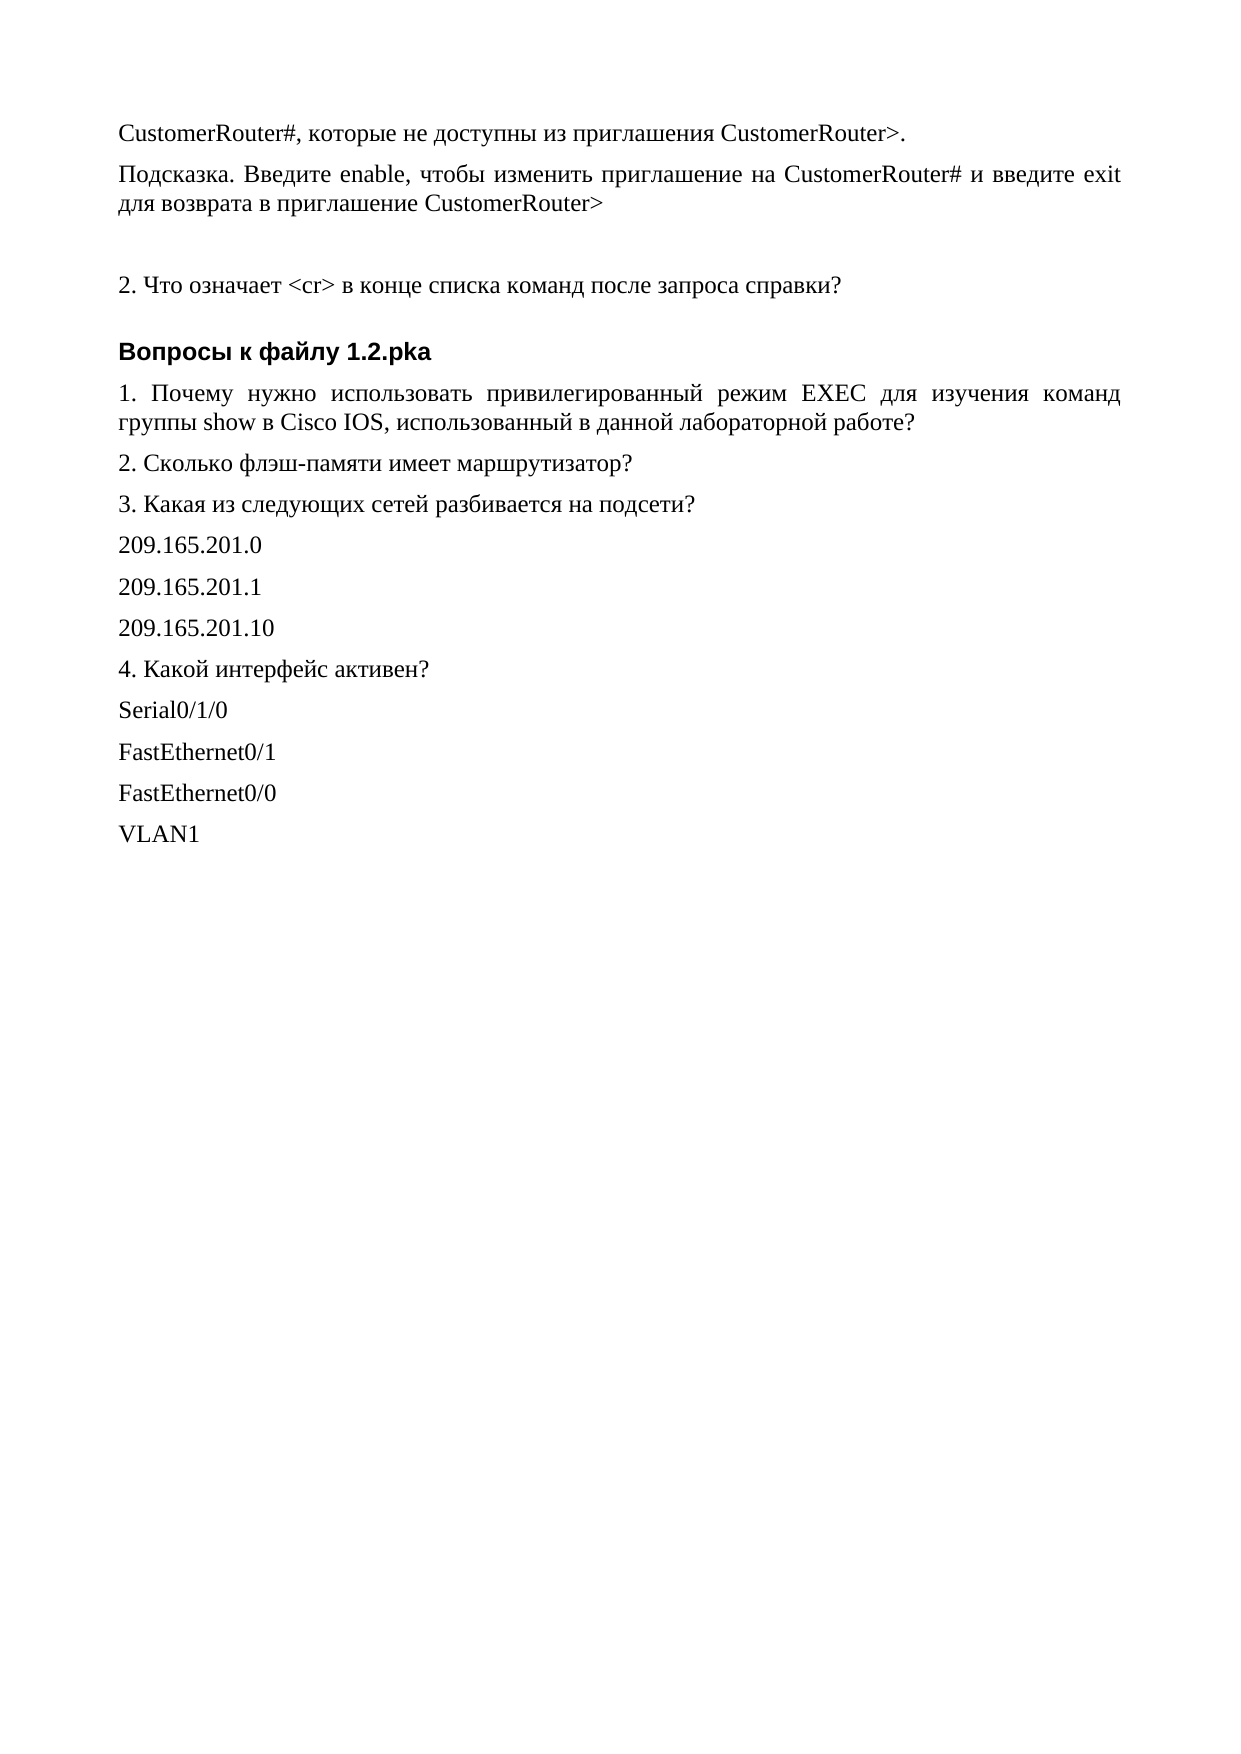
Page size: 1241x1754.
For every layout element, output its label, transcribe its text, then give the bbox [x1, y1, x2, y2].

text 209.165.201.0 [118, 531, 1122, 559]
text 4. Какой интерфейс активен? [118, 654, 1122, 683]
text 209.165.201.10 [118, 613, 1122, 642]
text 2. Сколько флэш-памяти имеет маршрутизатор? [118, 448, 1122, 477]
text Serial0/1/0 [118, 696, 1122, 724]
text VLAN1 [118, 819, 1122, 848]
text 1. Почему нужно использовать привилегированный режим EXEC для изучения команд группы show в Cisco IOS, использованный в данной лабораторной работе? [118, 378, 1122, 436]
text 2. Что означает <cr> в конце списка команд после запроса справки? [118, 271, 1122, 299]
text Подсказка. Введите enable, чтобы изменить приглашение на CustomerRouter# и введите exit для возврата в приглашение CustomerRouter> [118, 159, 1122, 217]
text 3. Какая из следующих сетей разбивается на подсети? [118, 489, 1122, 518]
text CustomerRouter#, которые не доступны из приглашения CustomerRouter>. [118, 118, 1122, 147]
text FastEthernet0/1 [118, 737, 1122, 766]
subtitle Вопросы к файлу 1.2.pka [118, 337, 1122, 366]
text FastEthernet0/0 [118, 778, 1122, 807]
text 209.165.201.1 [118, 572, 1122, 601]
